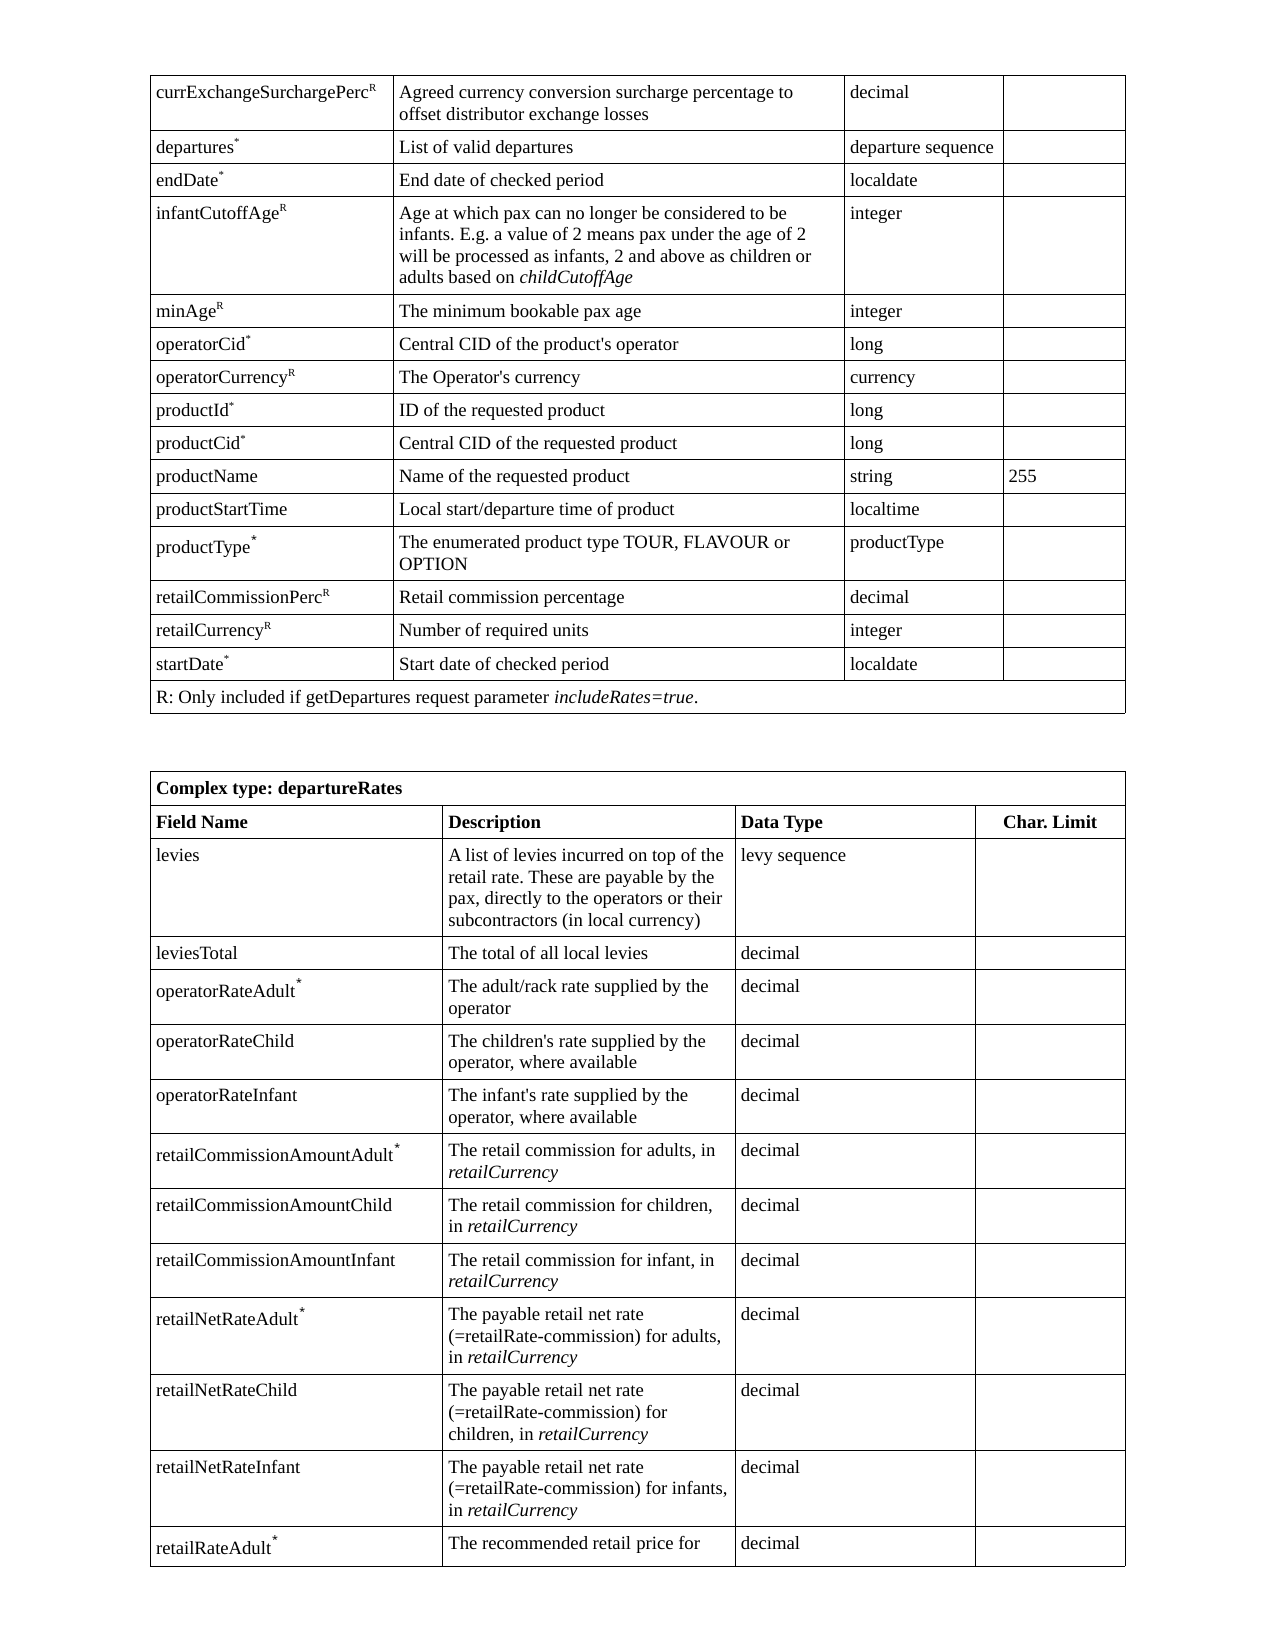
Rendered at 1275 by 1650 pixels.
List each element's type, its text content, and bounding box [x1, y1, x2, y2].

table_cell Field Name [151, 806, 442, 838]
table_cell retailRateAdult* [151, 1527, 442, 1566]
table_cell The Operator's currency [394, 361, 844, 393]
table_cell localdate [845, 164, 1003, 196]
table_cell [1004, 615, 1125, 647]
table_cell [976, 1375, 1125, 1450]
table_cell [1004, 648, 1125, 680]
table_cell [976, 1298, 1125, 1373]
table_cell [1004, 427, 1125, 459]
table_cell The adult/rack rate supplied by the operator [443, 970, 735, 1024]
table_cell decimal [736, 1451, 975, 1526]
table_cell Age at which pax can no longer be considered to be infants. E.g. a value of 2 means pax under the age of 2 will be processed as infants, 2 and above as children or adults based on childCutoffAge [394, 197, 844, 294]
table_cell levy sequence [736, 839, 975, 936]
table_cell The enumerated product type TOUR, FLAVOUR or OPTION [394, 527, 844, 580]
table_cell retailNetRateChild [151, 1375, 442, 1450]
table_cell R: Only included if getDepartures request parameter includeRates=true. [151, 681, 1125, 713]
table_cell endDate* [151, 164, 393, 196]
table_cell productType* [151, 527, 393, 580]
table_cell Retail commission percentage [394, 581, 844, 613]
table_cell retailCommissionAmountChild [151, 1189, 442, 1243]
table_cell decimal [736, 1244, 975, 1297]
table_cell operatorRateInfant [151, 1080, 442, 1133]
table_cell decimal [736, 1189, 975, 1243]
table_cell decimal [736, 1375, 975, 1450]
table_cell departures* [151, 131, 393, 163]
table_cell productStartTime [151, 494, 393, 526]
table_cell decimal [845, 76, 1003, 130]
table_cell leviesTotal [151, 937, 442, 969]
table_cell retailNetRateAdult* [151, 1298, 442, 1373]
table_cell Char. Limit [976, 806, 1125, 838]
table_cell [976, 970, 1125, 1024]
table_cell [976, 1451, 1125, 1526]
table_header Complex type: departureRates [151, 772, 1125, 805]
table_cell Number of required units [394, 615, 844, 647]
table_cell integer [845, 295, 1003, 327]
table_cell List of valid departures [394, 131, 844, 163]
table_cell Central CID of the product's operator [394, 328, 844, 360]
table_cell decimal [736, 1134, 975, 1188]
table_cell [976, 1025, 1125, 1078]
table_cell retailNetRateInfant [151, 1451, 442, 1526]
table_cell minAgeR [151, 295, 393, 327]
table_cell long [845, 394, 1003, 426]
table_cell [1004, 361, 1125, 393]
table_cell [1004, 131, 1125, 163]
table_cell retailCommissionAmountAdult* [151, 1134, 442, 1188]
table_cell decimal [736, 1298, 975, 1373]
table_cell [976, 937, 1125, 969]
table_cell decimal [736, 937, 975, 969]
table_cell ID of the requested product [394, 394, 844, 426]
table_cell integer [845, 615, 1003, 647]
table_cell long [845, 427, 1003, 459]
table_cell retailCurrencyR [151, 615, 393, 647]
table_cell currExchangeSurchargePercR [151, 76, 393, 130]
table_cell [976, 1080, 1125, 1133]
table_cell Local start/departure time of product [394, 494, 844, 526]
table_cell operatorCurrencyR [151, 361, 393, 393]
table_cell levies [151, 839, 442, 936]
table_cell The recommended retail price for [443, 1527, 735, 1566]
table_cell decimal [845, 581, 1003, 613]
table_cell The children's rate supplied by the operator, where available [443, 1025, 735, 1078]
table_cell The payable retail net rate (=retailRate-commission) for children, in retailCurrency [443, 1375, 735, 1450]
table_cell decimal [736, 1080, 975, 1133]
table_cell [976, 839, 1125, 936]
table_cell [1004, 494, 1125, 526]
table_cell productCid* [151, 427, 393, 459]
table_cell Name of the requested product [394, 460, 844, 492]
table_cell startDate* [151, 648, 393, 680]
table_cell [1004, 197, 1125, 294]
table_cell [1004, 164, 1125, 196]
table_cell [976, 1189, 1125, 1243]
table_cell [1004, 76, 1125, 130]
table_cell [1004, 581, 1125, 613]
table_cell The infant's rate supplied by the operator, where available [443, 1080, 735, 1133]
table_cell Central CID of the requested product [394, 427, 844, 459]
table_cell [1004, 328, 1125, 360]
table_cell productType [845, 527, 1003, 580]
table_cell A list of levies incurred on top of the retail rate. These are payable by the pax, directly to the operators or their subcontractors (in local currency) [443, 839, 735, 936]
table_cell localtime [845, 494, 1003, 526]
table_cell decimal [736, 1025, 975, 1078]
table_cell The payable retail net rate (=retailRate-commission) for adults, in retailCurrency [443, 1298, 735, 1373]
table_cell [976, 1527, 1125, 1566]
table_cell localdate [845, 648, 1003, 680]
table_cell 255 [1004, 460, 1125, 492]
table_cell retailCommissionAmountInfant [151, 1244, 442, 1297]
table_cell productName [151, 460, 393, 492]
table_cell [976, 1134, 1125, 1188]
table_cell The retail commission for children, in retailCurrency [443, 1189, 735, 1243]
table_cell productId* [151, 394, 393, 426]
table_cell Agreed currency conversion surcharge percentage to offset distributor exchange losses [394, 76, 844, 130]
table_cell retailCommissionPercR [151, 581, 393, 613]
table_cell operatorCid* [151, 328, 393, 360]
table_cell The total of all local levies [443, 937, 735, 969]
table_cell operatorRateAdult* [151, 970, 442, 1024]
table_cell infantCutoffAgeR [151, 197, 393, 294]
table_cell integer [845, 197, 1003, 294]
table_cell [976, 1244, 1125, 1297]
table_cell The minimum bookable pax age [394, 295, 844, 327]
table_cell string [845, 460, 1003, 492]
table_cell departure sequence [845, 131, 1003, 163]
table_cell The retail commission for adults, in retailCurrency [443, 1134, 735, 1188]
table_cell Data Type [736, 806, 975, 838]
table_cell currency [845, 361, 1003, 393]
table_cell decimal [736, 970, 975, 1024]
table_cell Description [443, 806, 735, 838]
table_cell [1004, 394, 1125, 426]
table_cell The payable retail net rate (=retailRate-commission) for infants, in retailCurrency [443, 1451, 735, 1526]
table_cell End date of checked period [394, 164, 844, 196]
table_cell long [845, 328, 1003, 360]
table_cell [1004, 527, 1125, 580]
table_cell decimal [736, 1527, 975, 1566]
table_cell Start date of checked period [394, 648, 844, 680]
table_cell operatorRateChild [151, 1025, 442, 1078]
table_cell The retail commission for infant, in retailCurrency [443, 1244, 735, 1297]
table_cell [1004, 295, 1125, 327]
